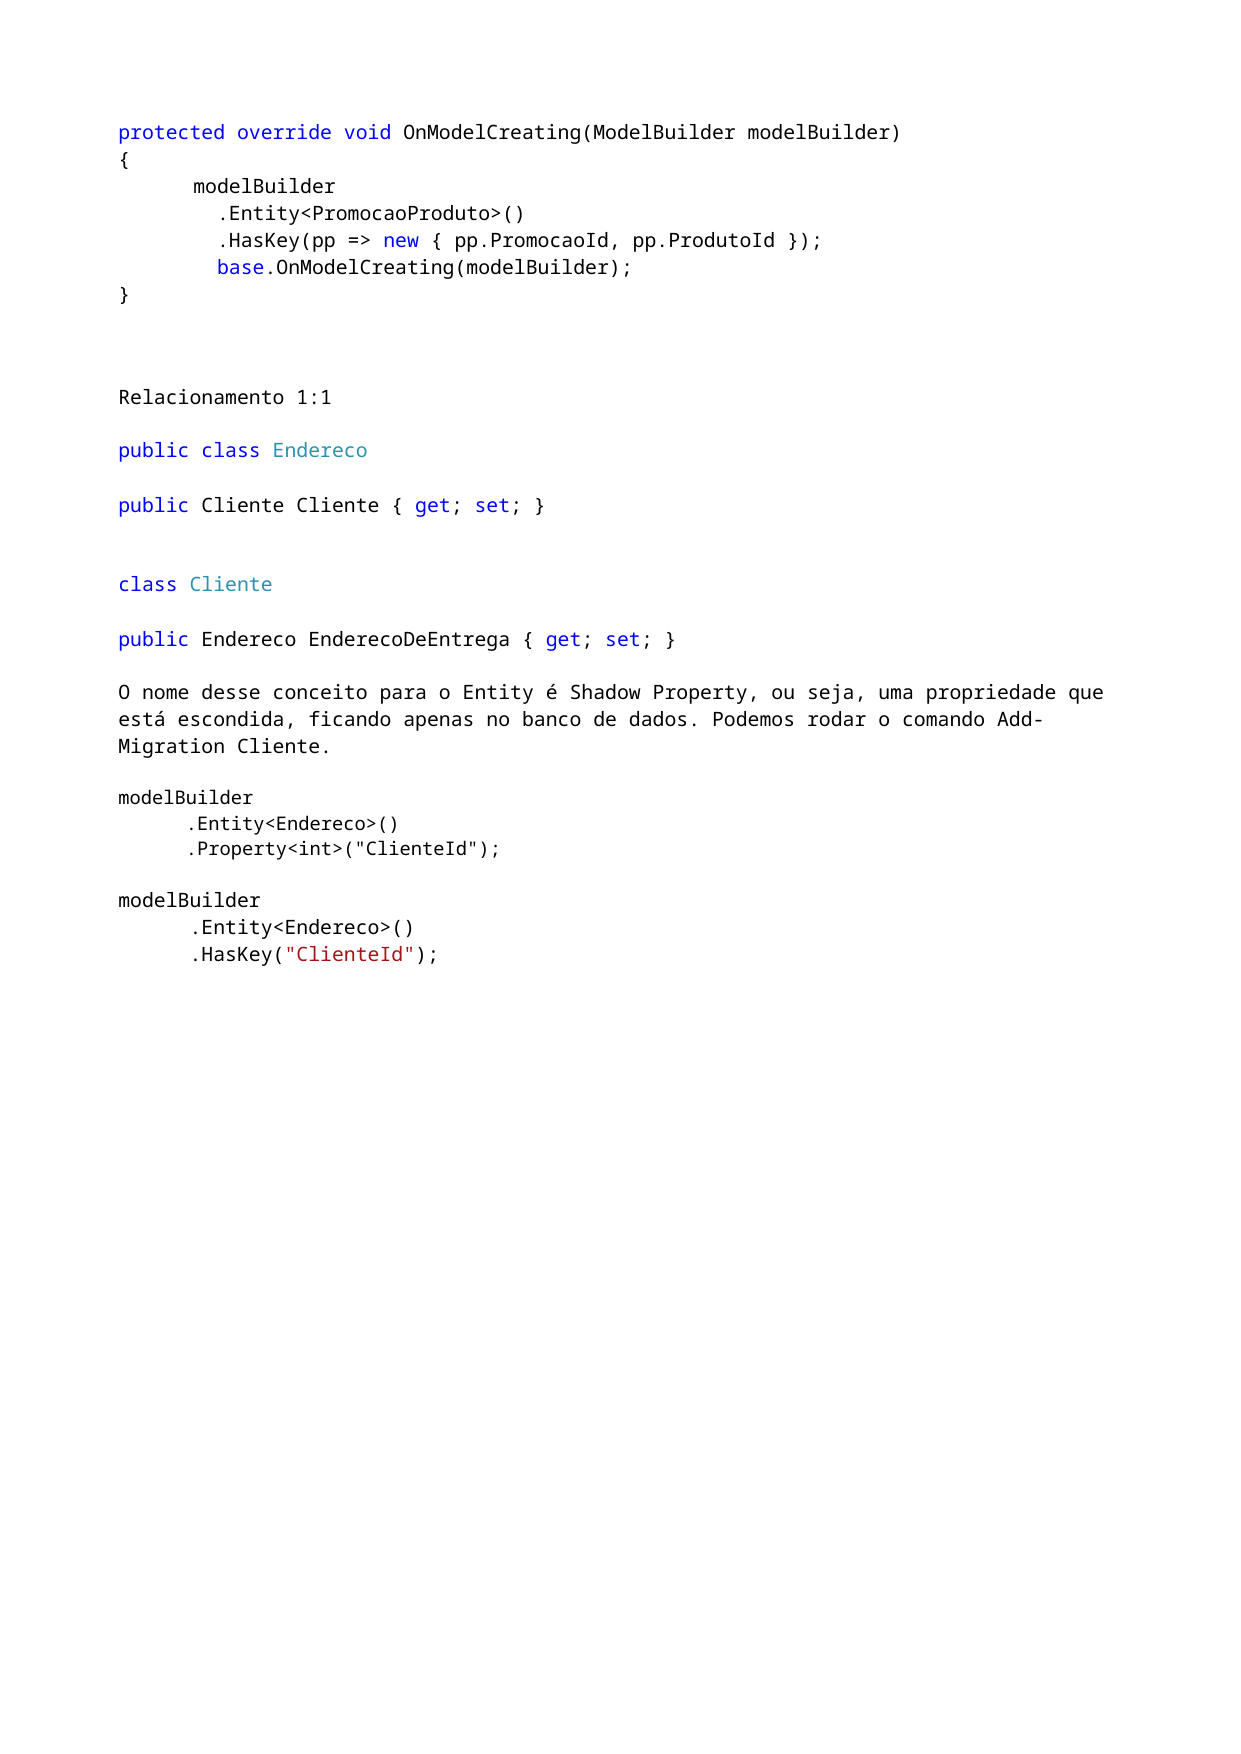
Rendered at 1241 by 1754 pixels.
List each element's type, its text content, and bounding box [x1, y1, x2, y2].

text public Cliente Cliente { get; set; } [118, 492, 1122, 519]
text modelBuilder [118, 887, 1122, 913]
text public Endereco EnderecoDeEntrega { get; set; } [118, 626, 1122, 652]
text { [118, 145, 1122, 172]
text Relacionamento 1:1 [118, 383, 1122, 411]
text protected override void OnModelCreating(ModelBuilder modelBuilder) [118, 118, 1122, 145]
text modelBuilder [118, 172, 1122, 199]
text .HasKey(pp => new { pp.PromocaoId, pp.ProdutoId }); [118, 226, 1122, 253]
text .Property<int>("ClienteId"); [118, 836, 1122, 861]
text modelBuilder [118, 784, 1122, 810]
text class Cliente [118, 570, 1122, 597]
text .Entity<PromocaoProduto>() [118, 199, 1122, 226]
text base.OnModelCreating(modelBuilder); [118, 253, 1122, 280]
text .Entity<Endereco>() [118, 913, 1122, 941]
text } [118, 280, 1122, 307]
text O nome desse conceito para o Entity é Shadow Property, ou seja, uma propriedade que está escondida, ficando apenas no banco de dados. Podemos rodar o comando Add-Migration Cliente. [118, 678, 1122, 759]
text .HasKey("ClienteId"); [118, 941, 1122, 967]
text public class Endereco [118, 436, 1122, 463]
text .Entity<Endereco>() [118, 810, 1122, 836]
